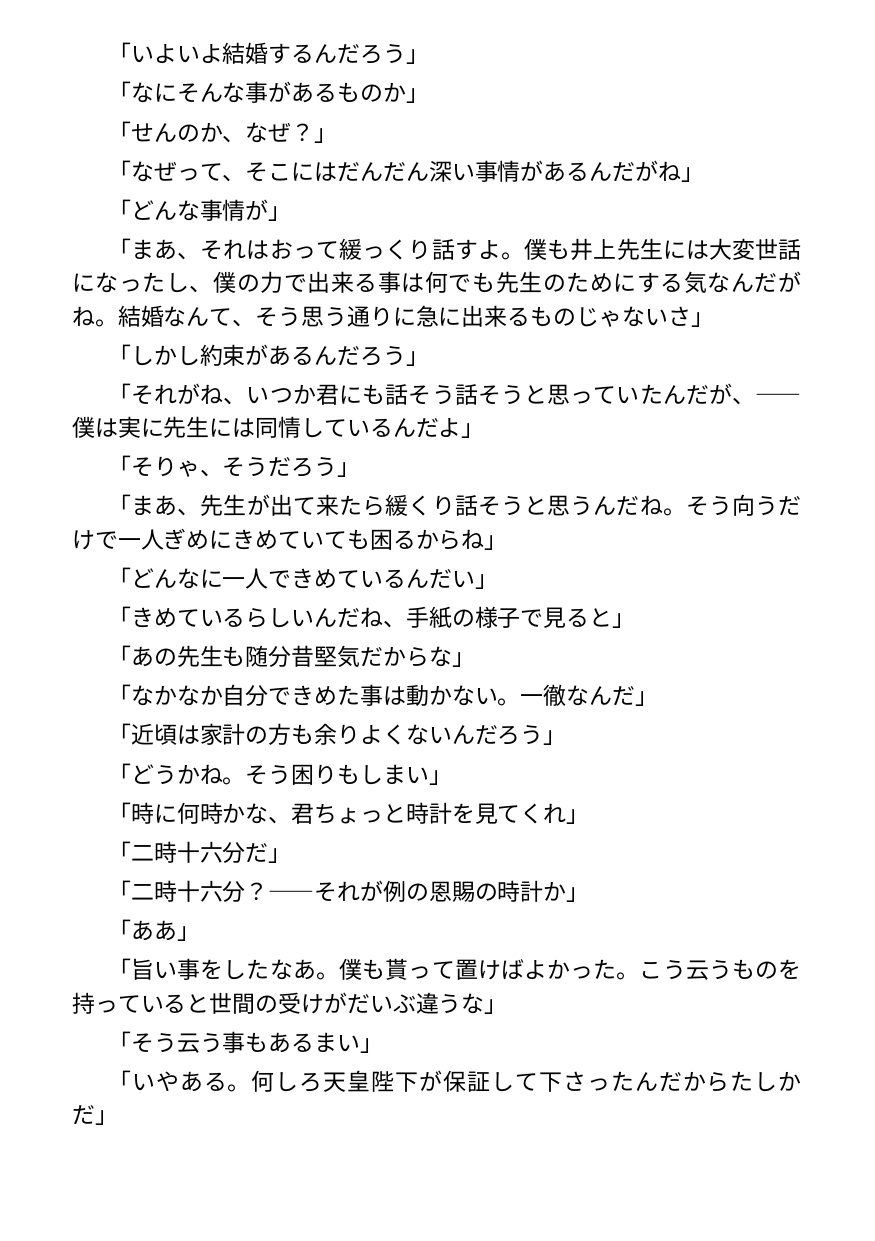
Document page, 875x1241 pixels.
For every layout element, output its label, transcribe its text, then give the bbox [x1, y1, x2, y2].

text 「あの先生も随分昔堅気だからな」 [72, 639, 802, 672]
text 「どんなに一人できめているんだい」 [72, 561, 802, 594]
text 「近頃は家計の方も余りよくないんだろう」 [72, 717, 802, 751]
text 「旨い事をしたなあ。僕も貰って置けばよかった。こう云うものを持っていると世間の受けがだいぶ違うな」 [72, 952, 802, 1019]
text 「ああ」 [72, 913, 802, 946]
text 「どうかね。そう困りもしまい」 [72, 756, 802, 790]
text 「いよいよ結婚するんだろう」 [72, 36, 802, 69]
text 「そりゃ、そうだろう」 [72, 449, 802, 482]
text 「なぜって、そこにはだんだん深い事情があるんだがね」 [72, 153, 802, 187]
text 「せんのか、なぜ？」 [72, 114, 802, 148]
text 「なかなか自分できめた事は動かない。一徹なんだ」 [72, 678, 802, 711]
text 「まあ、それはおって緩っくり話すよ。僕も井上先生には大変世話になったし、僕の力で出来る事は何でも先生のためにする気なんだがね。結婚なんて、そう思う通りに急に出来るものじゃないさ」 [72, 232, 802, 332]
text 「しかし約束があるんだろう」 [72, 337, 802, 371]
text 「いやある。何しろ天皇陛下が保証して下さったんだからたしかだ」 [72, 1064, 802, 1130]
text 「なにそんな事があるものか」 [72, 75, 802, 108]
text 「どんな事情が」 [72, 193, 802, 226]
text 「そう云う事もあるまい」 [72, 1025, 802, 1058]
text 「それがね、いつか君にも話そう話そうと思っていたんだが、――僕は実に先生には同情しているんだよ」 [72, 377, 802, 443]
text 「まあ、先生が出て来たら緩くり話そうと思うんだね。そう向うだけで一人ぎめにきめていても困るからね」 [72, 488, 802, 555]
text 「きめているらしいんだね、手紙の様子で見ると」 [72, 600, 802, 633]
text 「二時十六分だ」 [72, 835, 802, 868]
text 「二時十六分？――それが例の恩賜の時計か」 [72, 874, 802, 907]
text 「時に何時かな、君ちょっと時計を見てくれ」 [72, 796, 802, 829]
